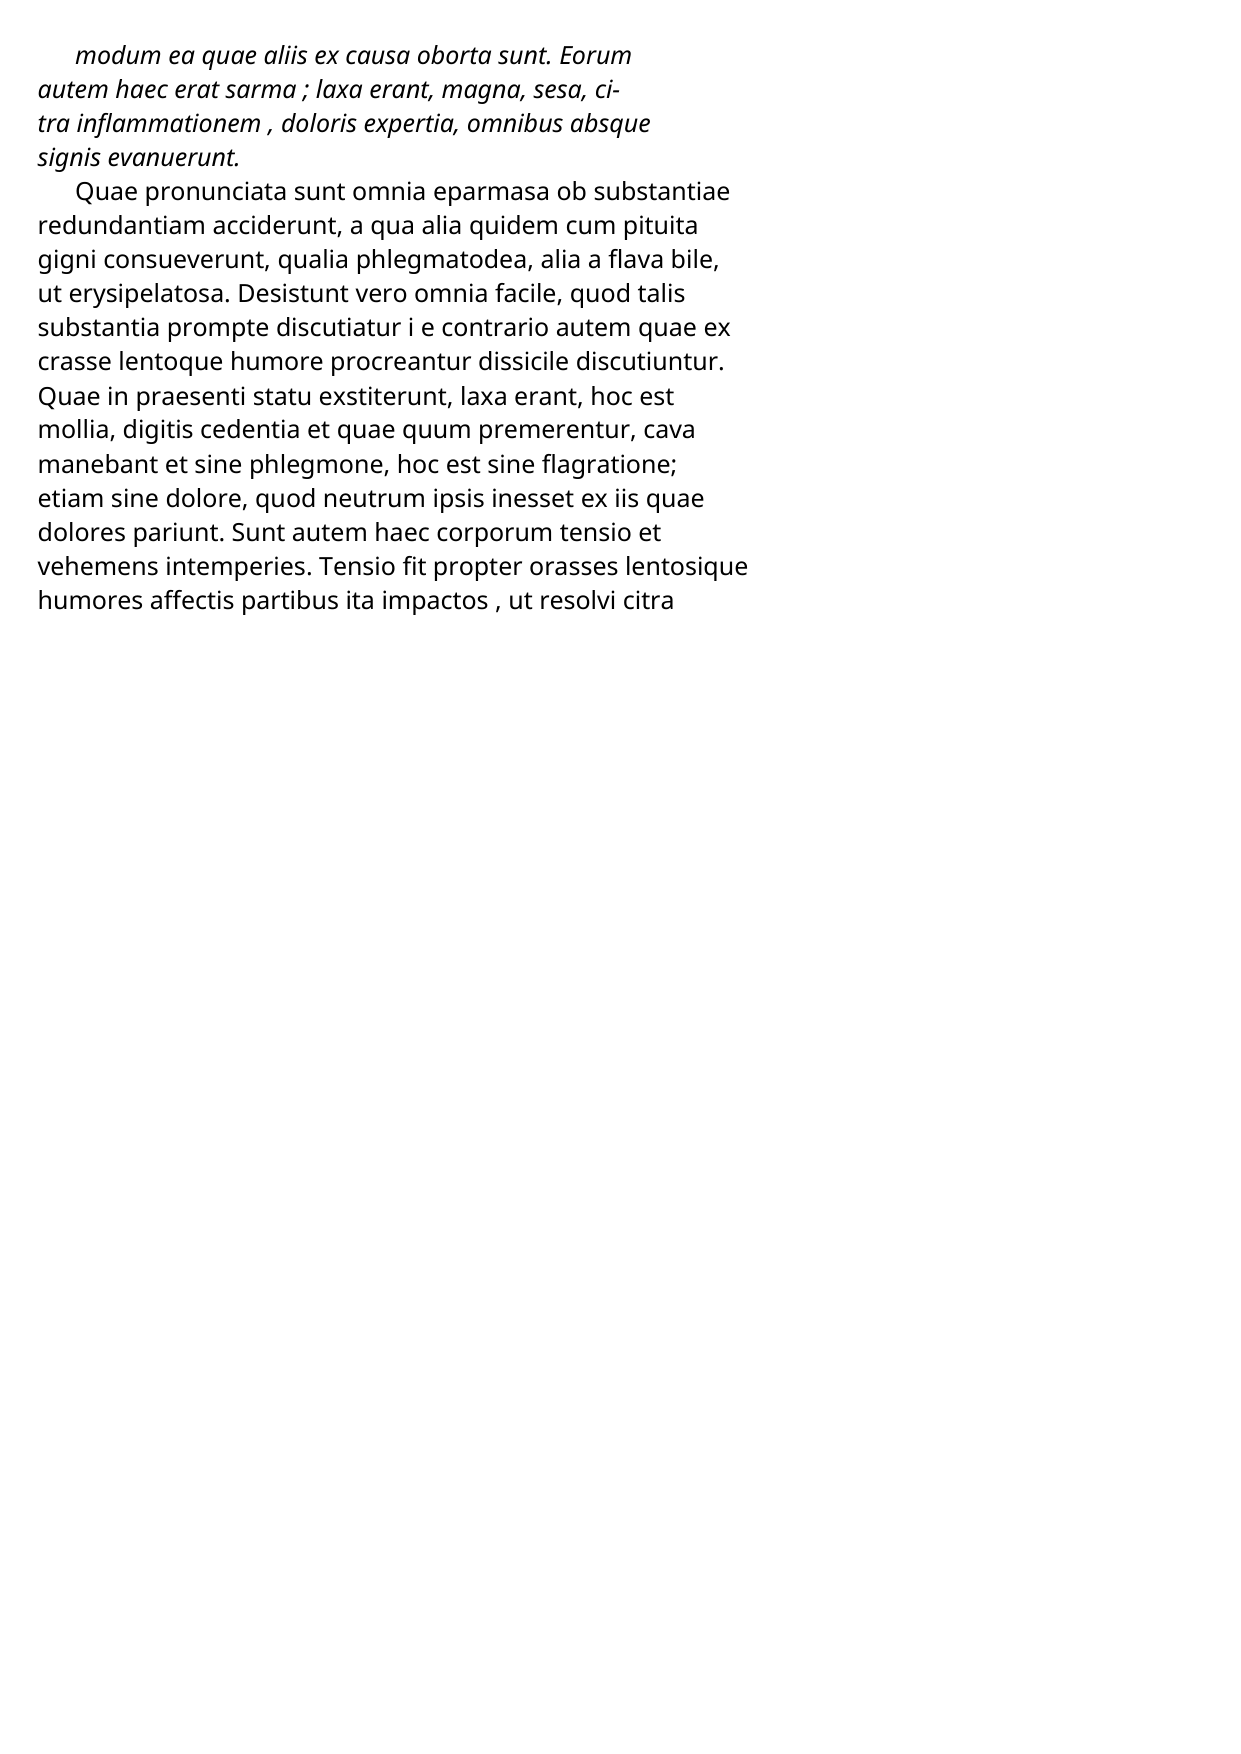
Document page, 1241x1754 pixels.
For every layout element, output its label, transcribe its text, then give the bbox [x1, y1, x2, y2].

text modum ea quae aliis ex causa oborta sunt. Eorum autem haec erat sarma ; laxa erant, magna, sesa, ci- tra inflammationem , doloris expertia, omnibus absque signis evanuerunt. [37, 37, 1203, 174]
text Quae pronunciata sunt omnia eparmasa ob substantiae redundantiam acciderunt, a qua alia quidem cum pituita gigni consueverunt, qualia phlegmatodea, alia a flava bile, ut erysipelatosa. Desistunt vero omnia facile, quod talis substantia prompte discutiatur i e contrario autem quae ex crasse lentoque humore procreantur dissicile discutiuntur. Quae in praesenti statu exstiterunt, laxa erant, hoc est mollia, digitis cedentia et quae quum premerentur, cava manebant et sine phlegmone, hoc est sine flagratione; etiam sine dolore, quod neutrum ipsis inesset ex iis quae dolores pariunt. Sunt autem haec corporum tensio et vehemens intemperies. Tensio fit propter orasses lentosique humores affectis partibus ita impactos , ut resolvi citra [37, 174, 1203, 617]
